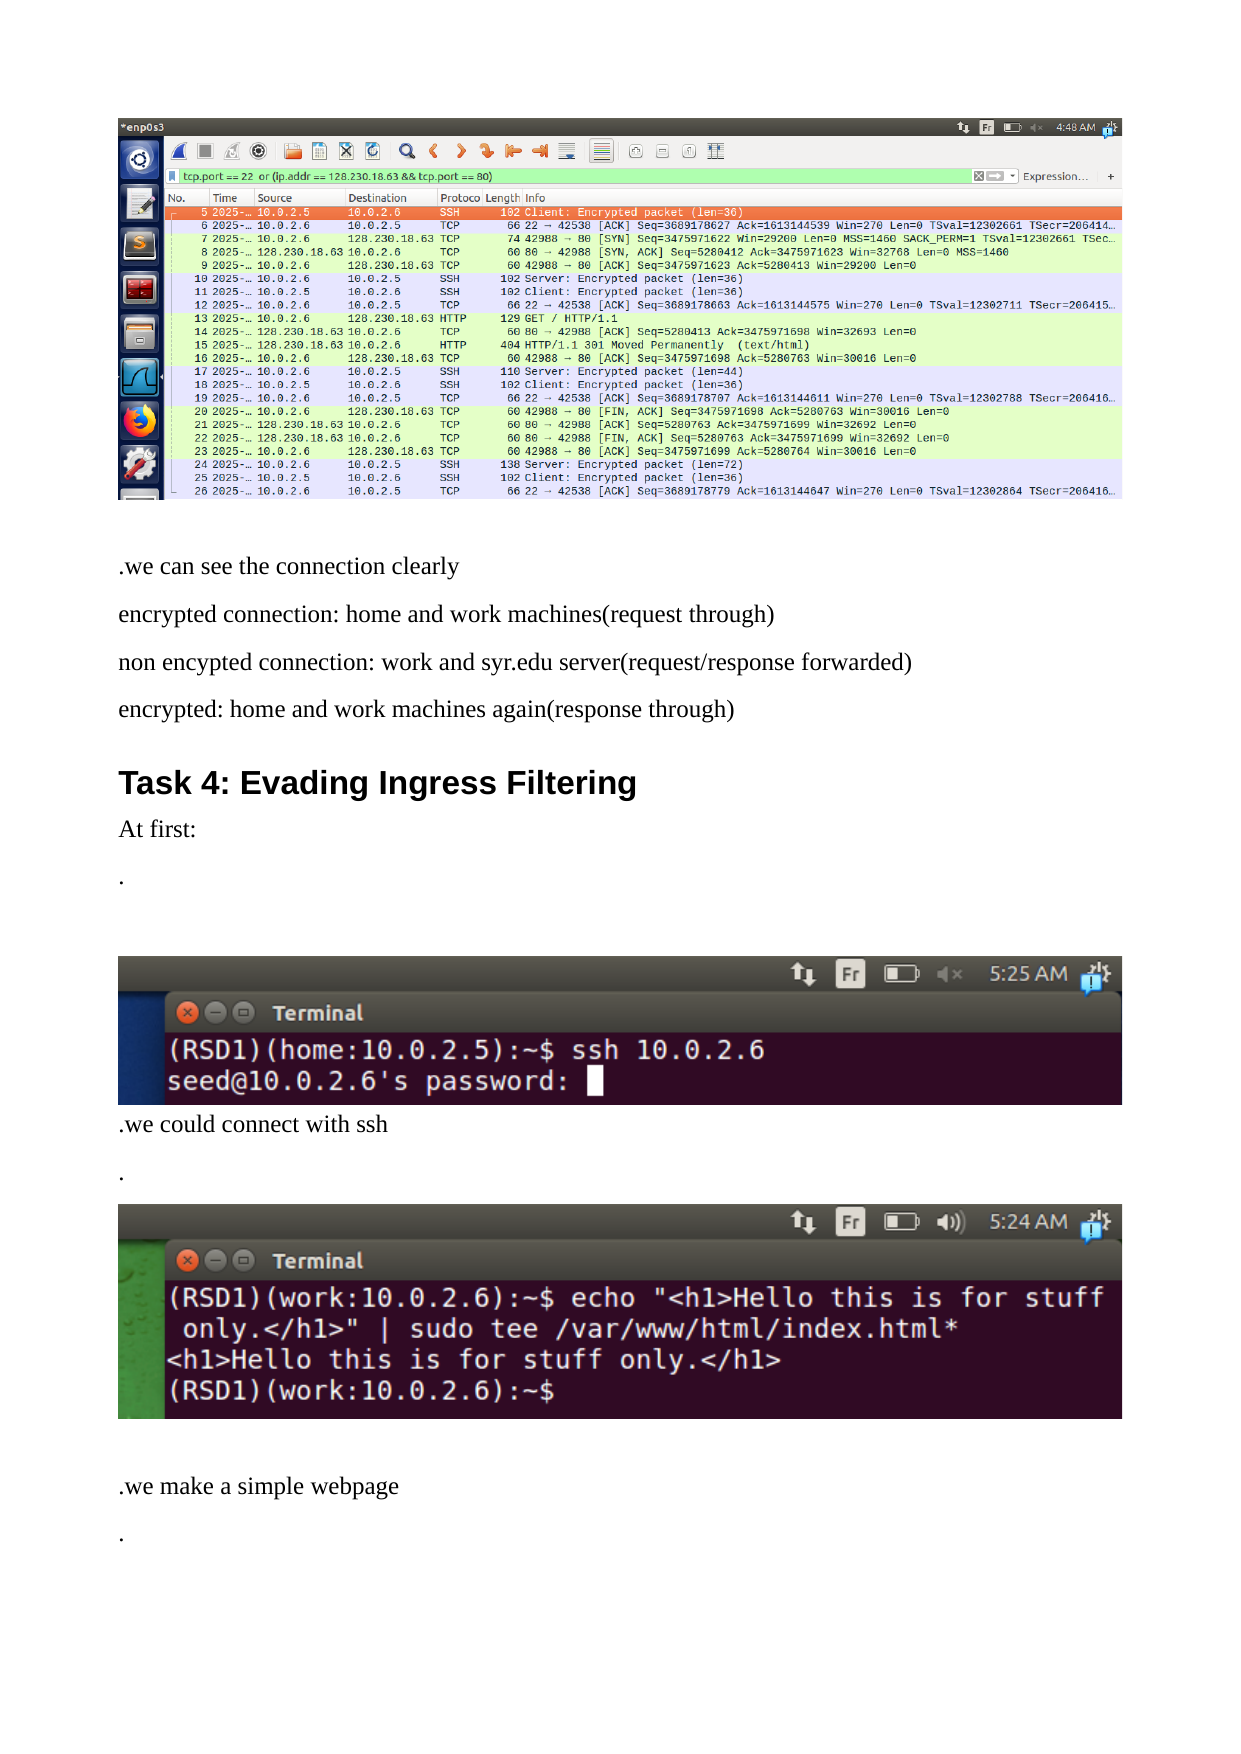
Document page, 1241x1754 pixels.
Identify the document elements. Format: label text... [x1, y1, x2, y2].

picture [118, 1204, 1123, 1419]
text encrypted connection: home and work machines(request through) [118, 599, 1122, 628]
text .we make a simple webpage [118, 1471, 1122, 1499]
subtitle Task 4: Evading Ingress Filtering [118, 763, 1122, 801]
text . [118, 861, 1122, 890]
text .we could connect with ssh [118, 1105, 1122, 1138]
picture [118, 956, 1123, 1105]
text encrypted: home and work machines again(response through) [118, 694, 1122, 723]
text .we can see the connection clearly [118, 551, 1122, 580]
picture [118, 118, 1123, 500]
text At first: [118, 814, 1122, 842]
text non encypted connection: work and syr.edu server(request/response forwarded) [118, 647, 1122, 675]
text . [118, 1518, 1122, 1547]
text . [118, 1157, 1122, 1186]
